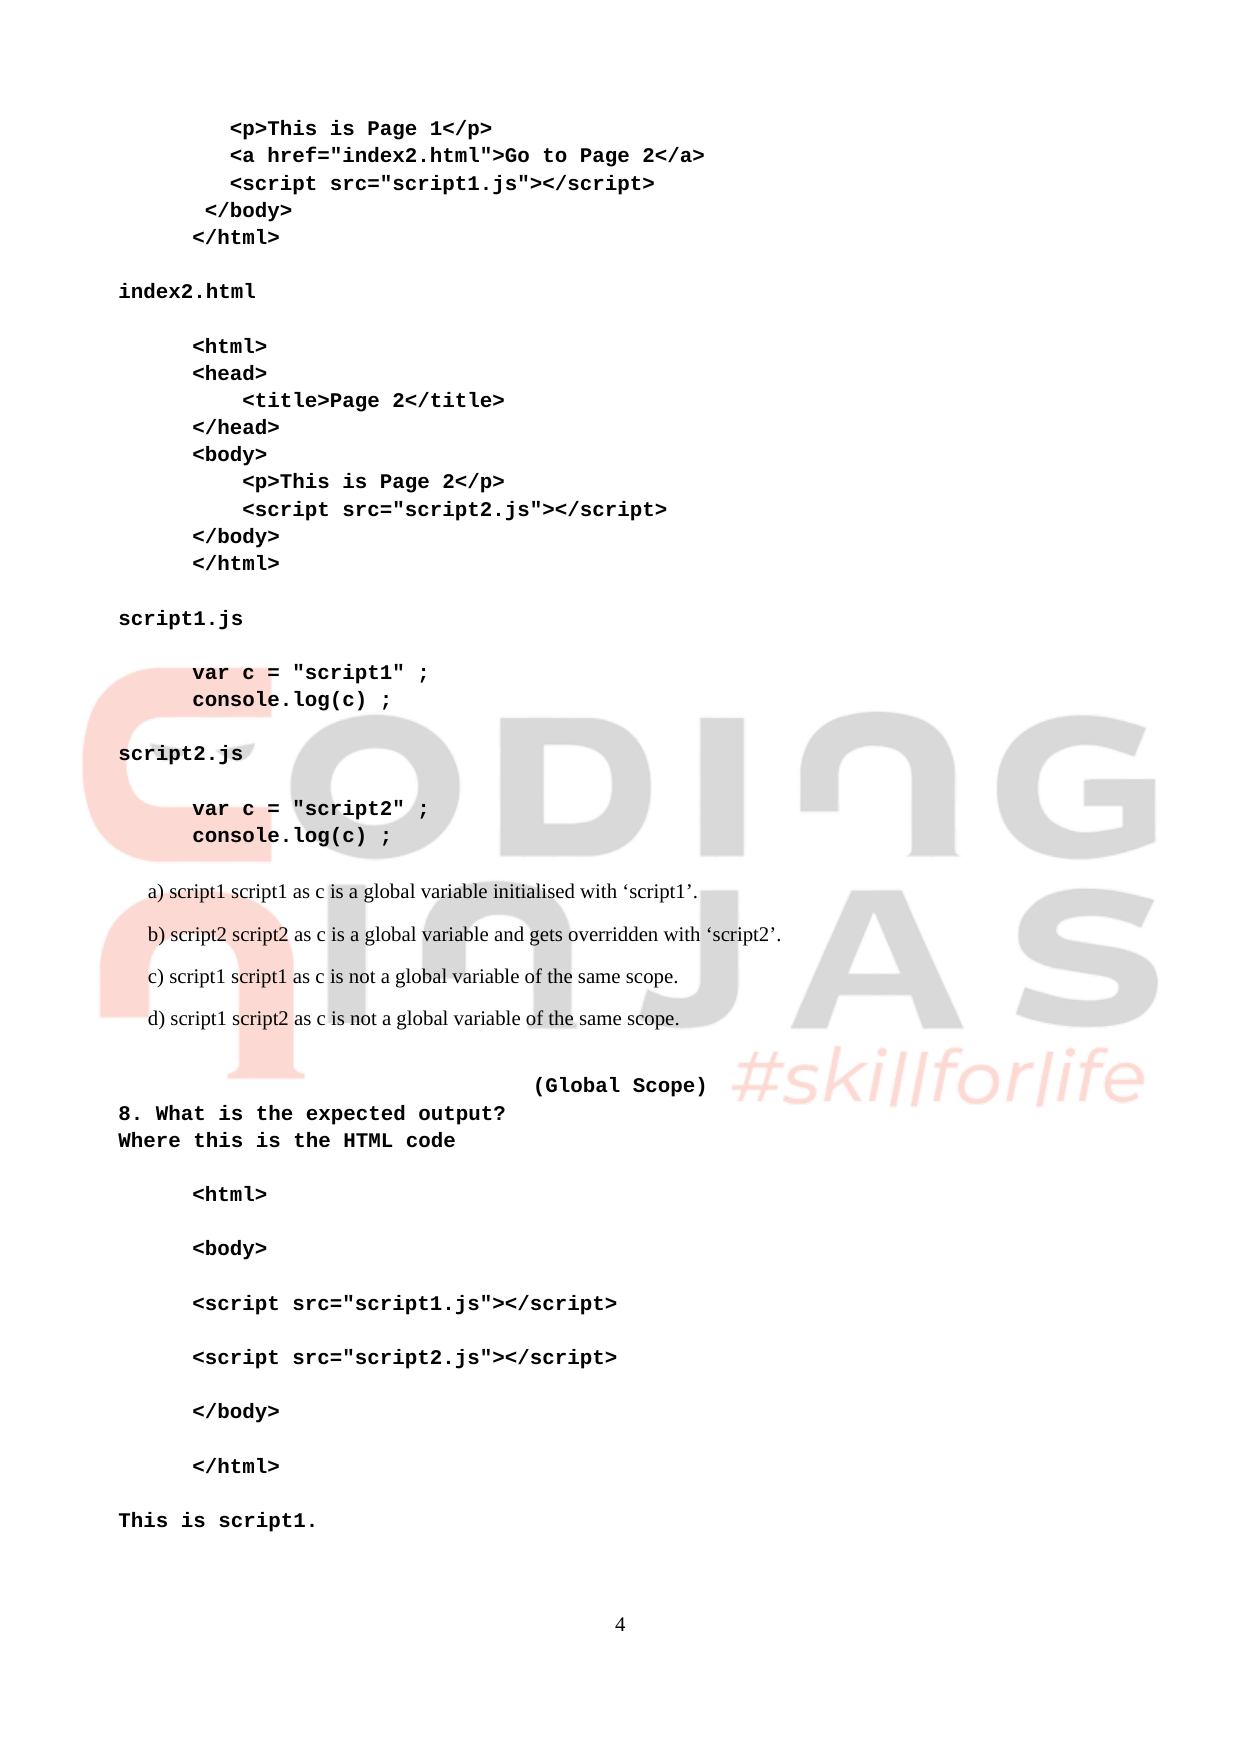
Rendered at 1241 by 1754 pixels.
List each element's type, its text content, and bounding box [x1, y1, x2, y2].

text script2.js [118, 743, 1122, 767]
text console.log(c) ; [192, 825, 1122, 849]
text Where this is the HTML code [118, 1130, 1122, 1153]
text 8. What is the expected output? [118, 1102, 1122, 1126]
text This is script1. [118, 1510, 1122, 1534]
text <head> [192, 363, 1122, 386]
text <script src="script1.js"></script> [192, 172, 1122, 196]
text <a href="index2.html">Go to Page 2</a> [192, 145, 1122, 169]
text <script src="script2.js"></script> [192, 1347, 1122, 1371]
text </head> [192, 417, 1122, 441]
text <html> [192, 336, 1122, 359]
text <body> [192, 444, 1122, 468]
text c) script1 script1 as c is not a global variable of the same scope. [148, 964, 1122, 988]
text <html> [192, 1184, 1122, 1208]
text </html> [192, 553, 1122, 577]
text a) script1 script1 as c is a global variable initialised with ‘script1’. [148, 879, 1122, 903]
text d) script1 script2 as c is not a global variable of the same scope. [148, 1006, 1122, 1030]
text </html> [192, 1456, 1122, 1479]
text <script src="script1.js"></script> [192, 1293, 1122, 1316]
text var c = "script1" ; [192, 662, 1122, 686]
text </body> [192, 1402, 1122, 1425]
text <body> [192, 1238, 1122, 1262]
text </html> [192, 227, 1122, 251]
text console.log(c) ; [192, 689, 1122, 713]
text var c = "script2" ; [192, 798, 1122, 821]
text </body> [192, 200, 1122, 223]
text <script src="script2.js"></script> [192, 499, 1122, 522]
text <title>Page 2</title> [192, 390, 1122, 414]
text (Global Scope) [118, 1075, 1122, 1099]
text index2.html [118, 281, 1122, 305]
text </body> [192, 526, 1122, 549]
text <p>This is Page 1</p> [192, 118, 1122, 142]
text script1.js [118, 607, 1122, 631]
text <p>This is Page 2</p> [192, 472, 1122, 495]
text b) script2 script2 as c is a global variable and gets overridden with ‘script2’. [148, 922, 1122, 946]
